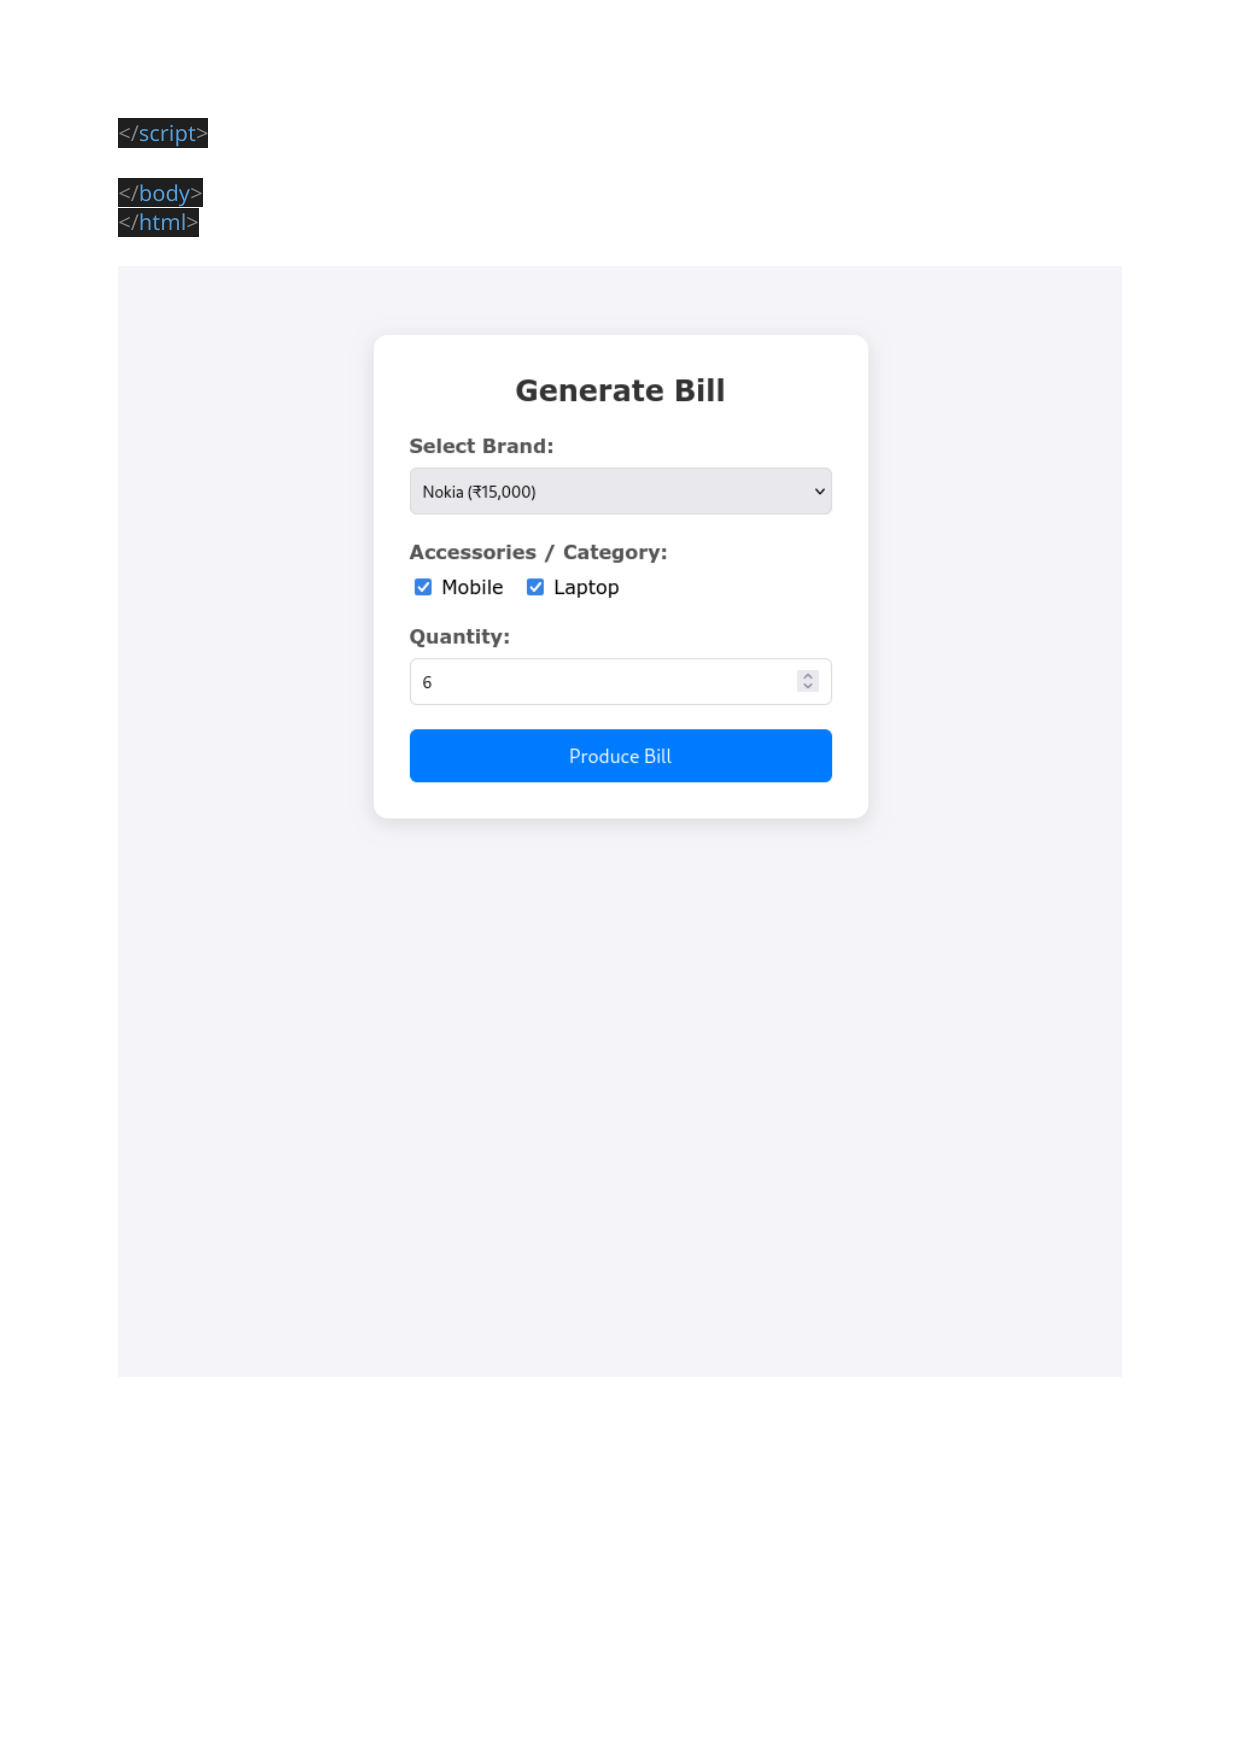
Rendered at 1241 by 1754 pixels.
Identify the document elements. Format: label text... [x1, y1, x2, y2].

text </script> [118, 118, 1122, 148]
text </html> [118, 207, 1122, 237]
text </body> [118, 178, 1122, 207]
picture [118, 266, 1123, 1377]
